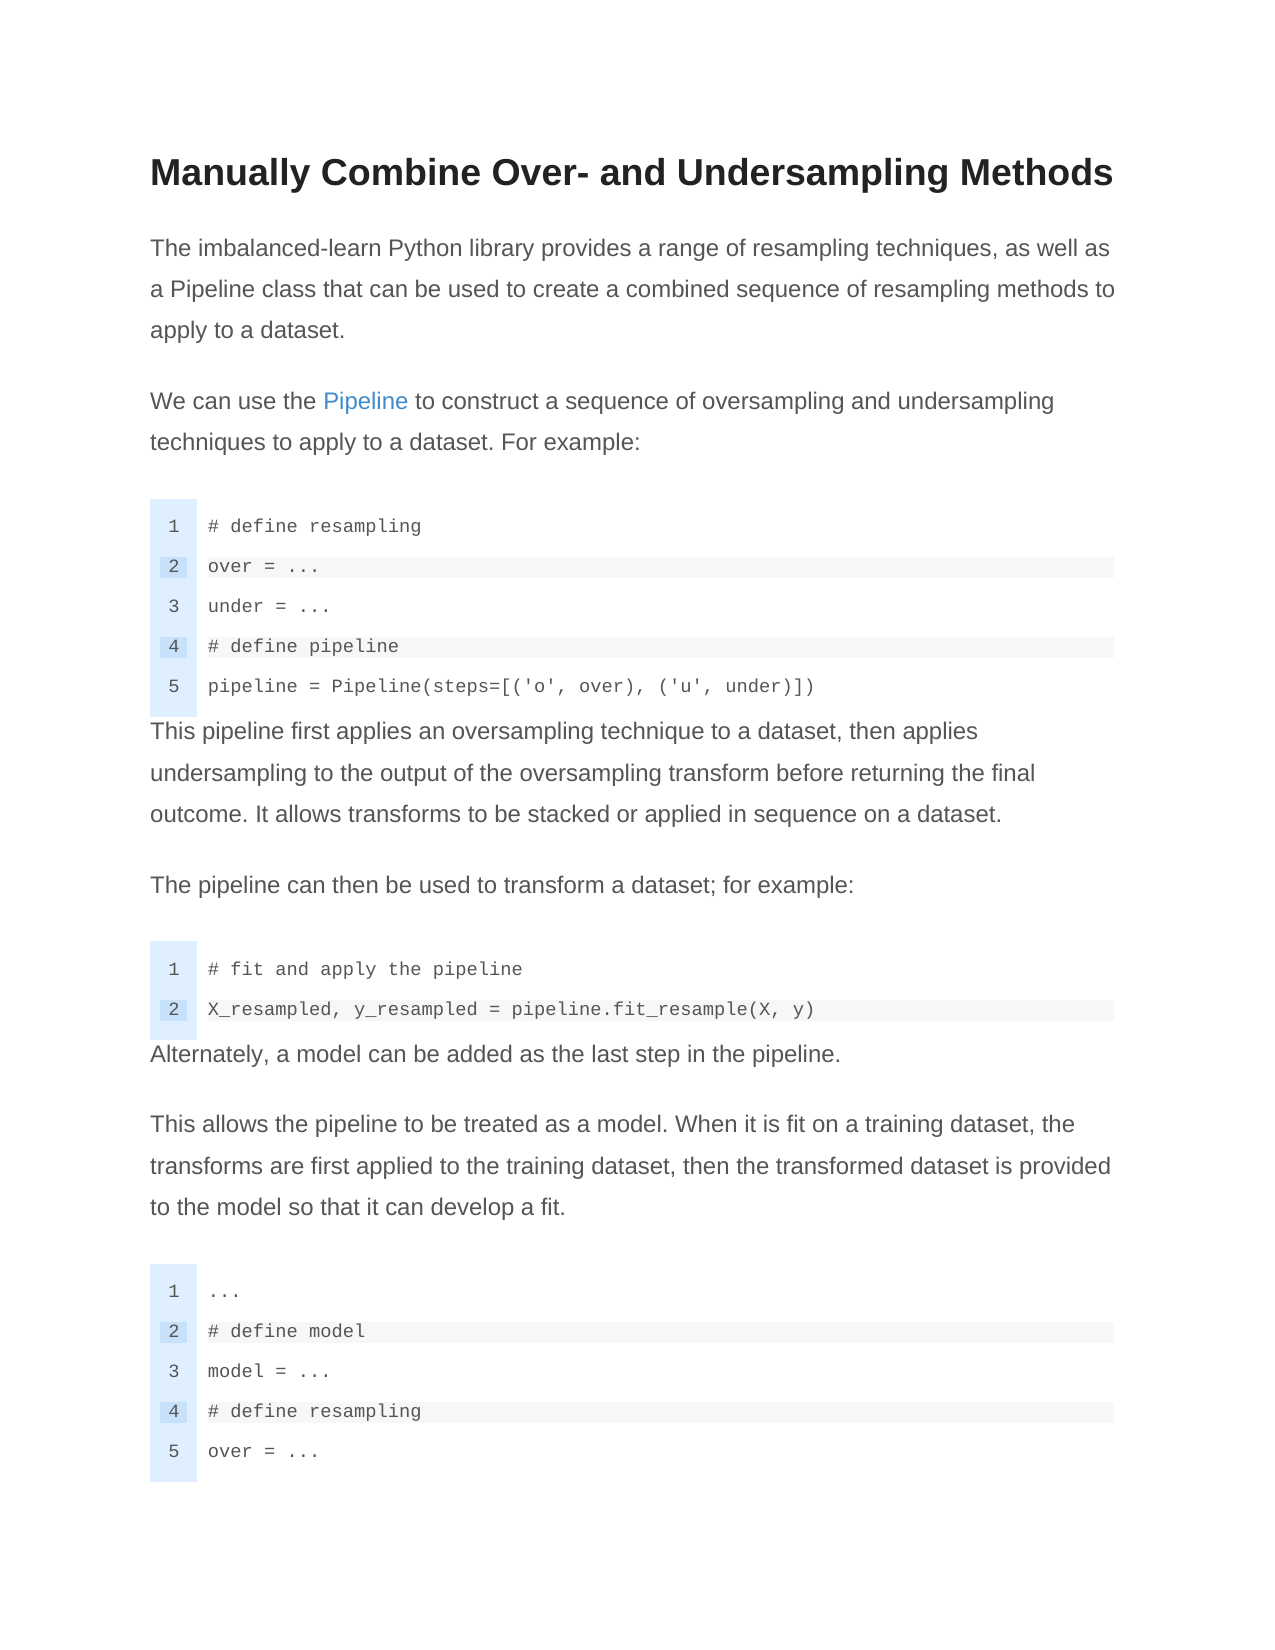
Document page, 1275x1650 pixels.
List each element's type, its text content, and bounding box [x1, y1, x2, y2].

table_header # fit and apply the pipeline X_resampled, y_resampled = pipeline.fit_resample(X, y) [197, 941, 1125, 1040]
table_header 1 2 3 4 5 [150, 499, 197, 717]
subtitle Manually Combine Over- and Undersampling Methods [150, 150, 1125, 193]
text This allows the pipeline to be treated as a model. When it is fit on a training dataset, the transforms are first applied to the training dataset, then the transformed dataset is provided to the model so that it can develop a fit. [150, 1110, 1125, 1221]
text The pipeline can then be used to transform a dataset; for example: [150, 871, 1125, 898]
table_header 1 2 3 4 5 [150, 1264, 197, 1482]
text Alternately, a model can be added as the last step in the pipeline. [150, 1040, 1125, 1067]
text This pipeline first applies an oversampling technique to a dataset, then applies undersampling to the output of the oversampling transform before returning the final outcome. It allows transforms to be stacked or applied in sequence on a dataset. [150, 717, 1125, 828]
text We can use the Pipeline to construct a sequence of oversampling and undersampling techniques to apply to a dataset. For example: [150, 387, 1125, 456]
table_header ... # define model model = ... # define resampling over = ... [197, 1264, 1125, 1482]
table_header # define resampling over = ... under = ... # define pipeline pipeline = Pipeline(steps=[('o', over), ('u', under)]) [197, 499, 1125, 717]
text The imbalanced-learn Python library provides a range of resampling techniques, as well as a Pipeline class that can be used to create a combined sequence of resampling methods to apply to a dataset. [150, 233, 1125, 344]
table_header 1 2 [150, 941, 197, 1040]
